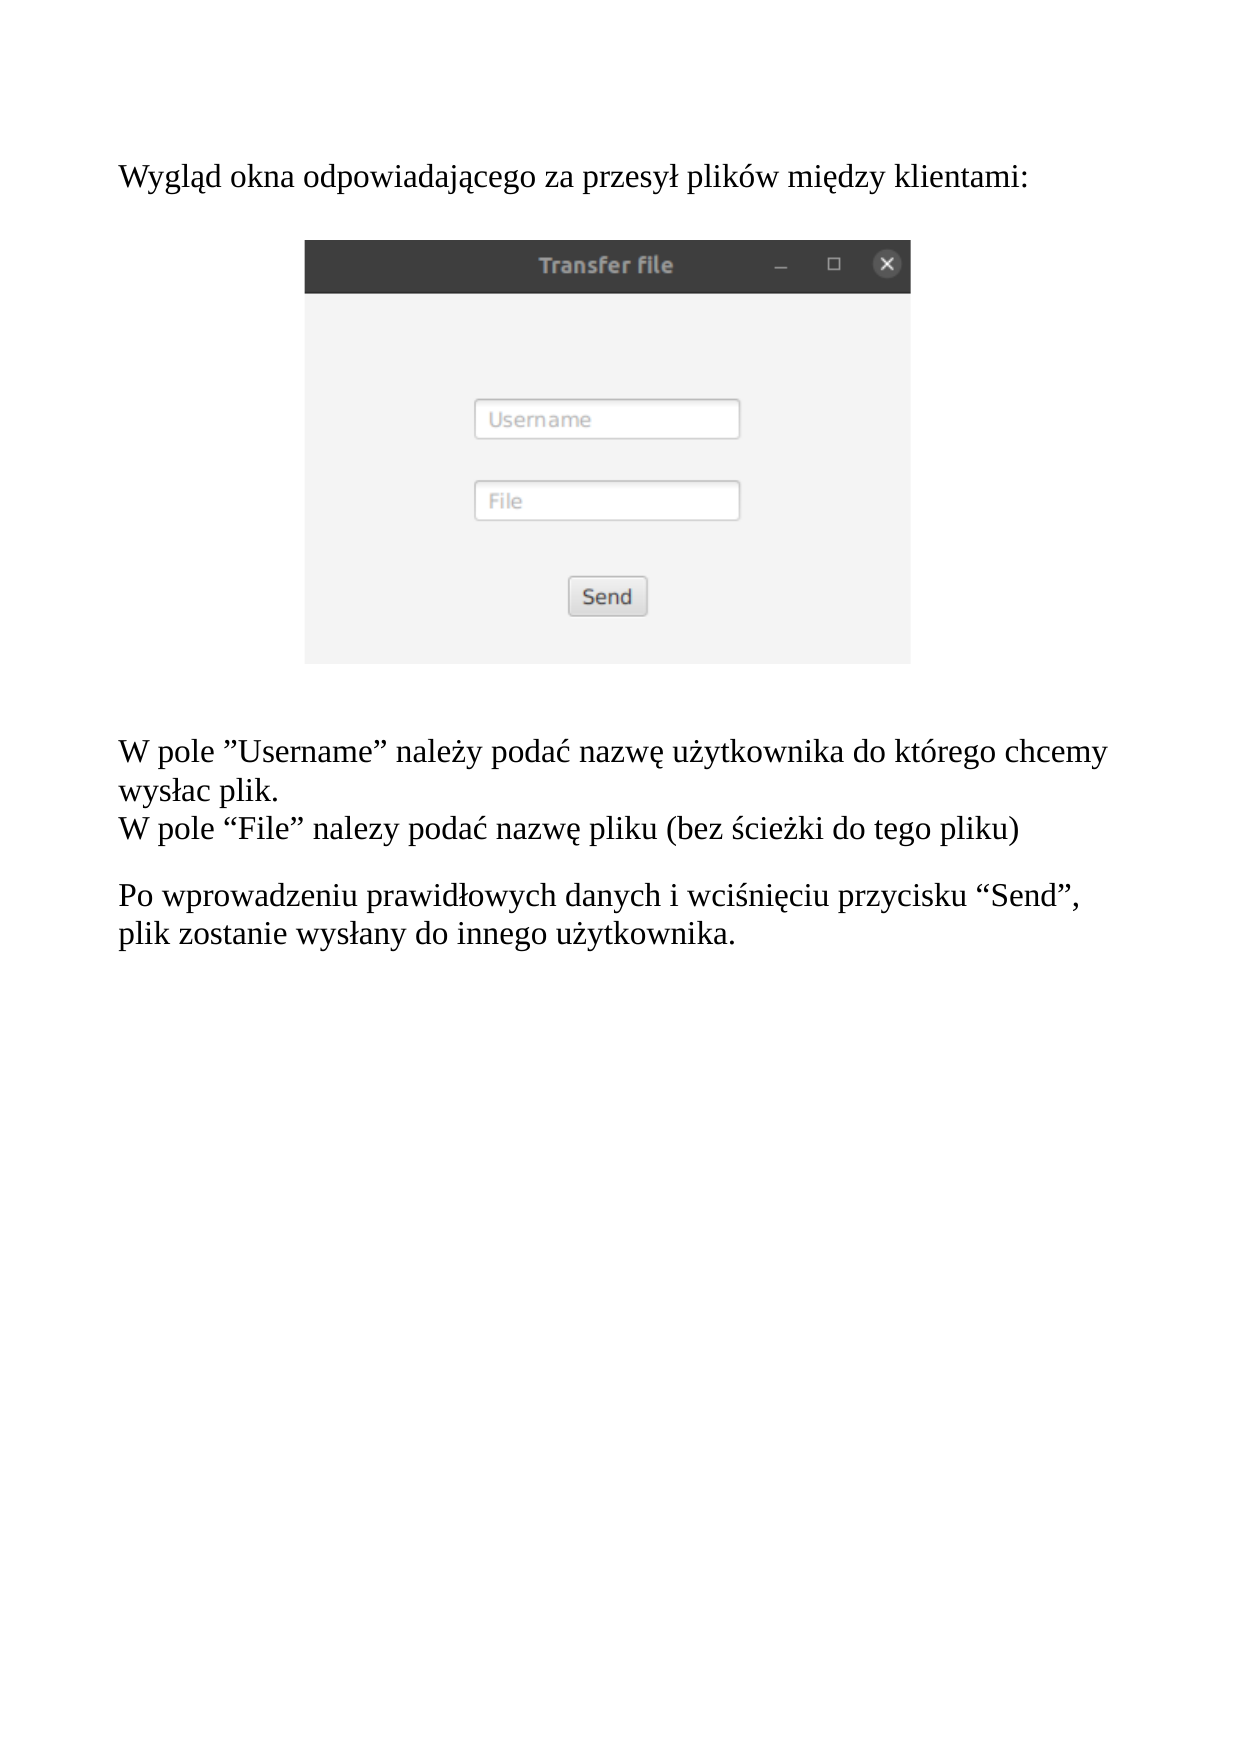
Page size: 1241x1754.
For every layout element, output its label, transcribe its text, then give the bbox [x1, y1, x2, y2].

text W pole ”Username” należy podać nazwę użytkownika do którego chcemy wysłac plik. [118, 731, 1122, 808]
text Wygląd okna odpowiadającego za przesył plików między klientami: [118, 156, 1122, 195]
picture [304, 240, 911, 664]
text W pole “File” nalezy podać nazwę pliku (bez ścieżki do tego pliku) [118, 808, 1122, 846]
text Po wprowadzeniu prawidłowych danych i wciśnięciu przycisku “Send”, plik zostanie wysłany do innego użytkownika. [118, 875, 1122, 952]
